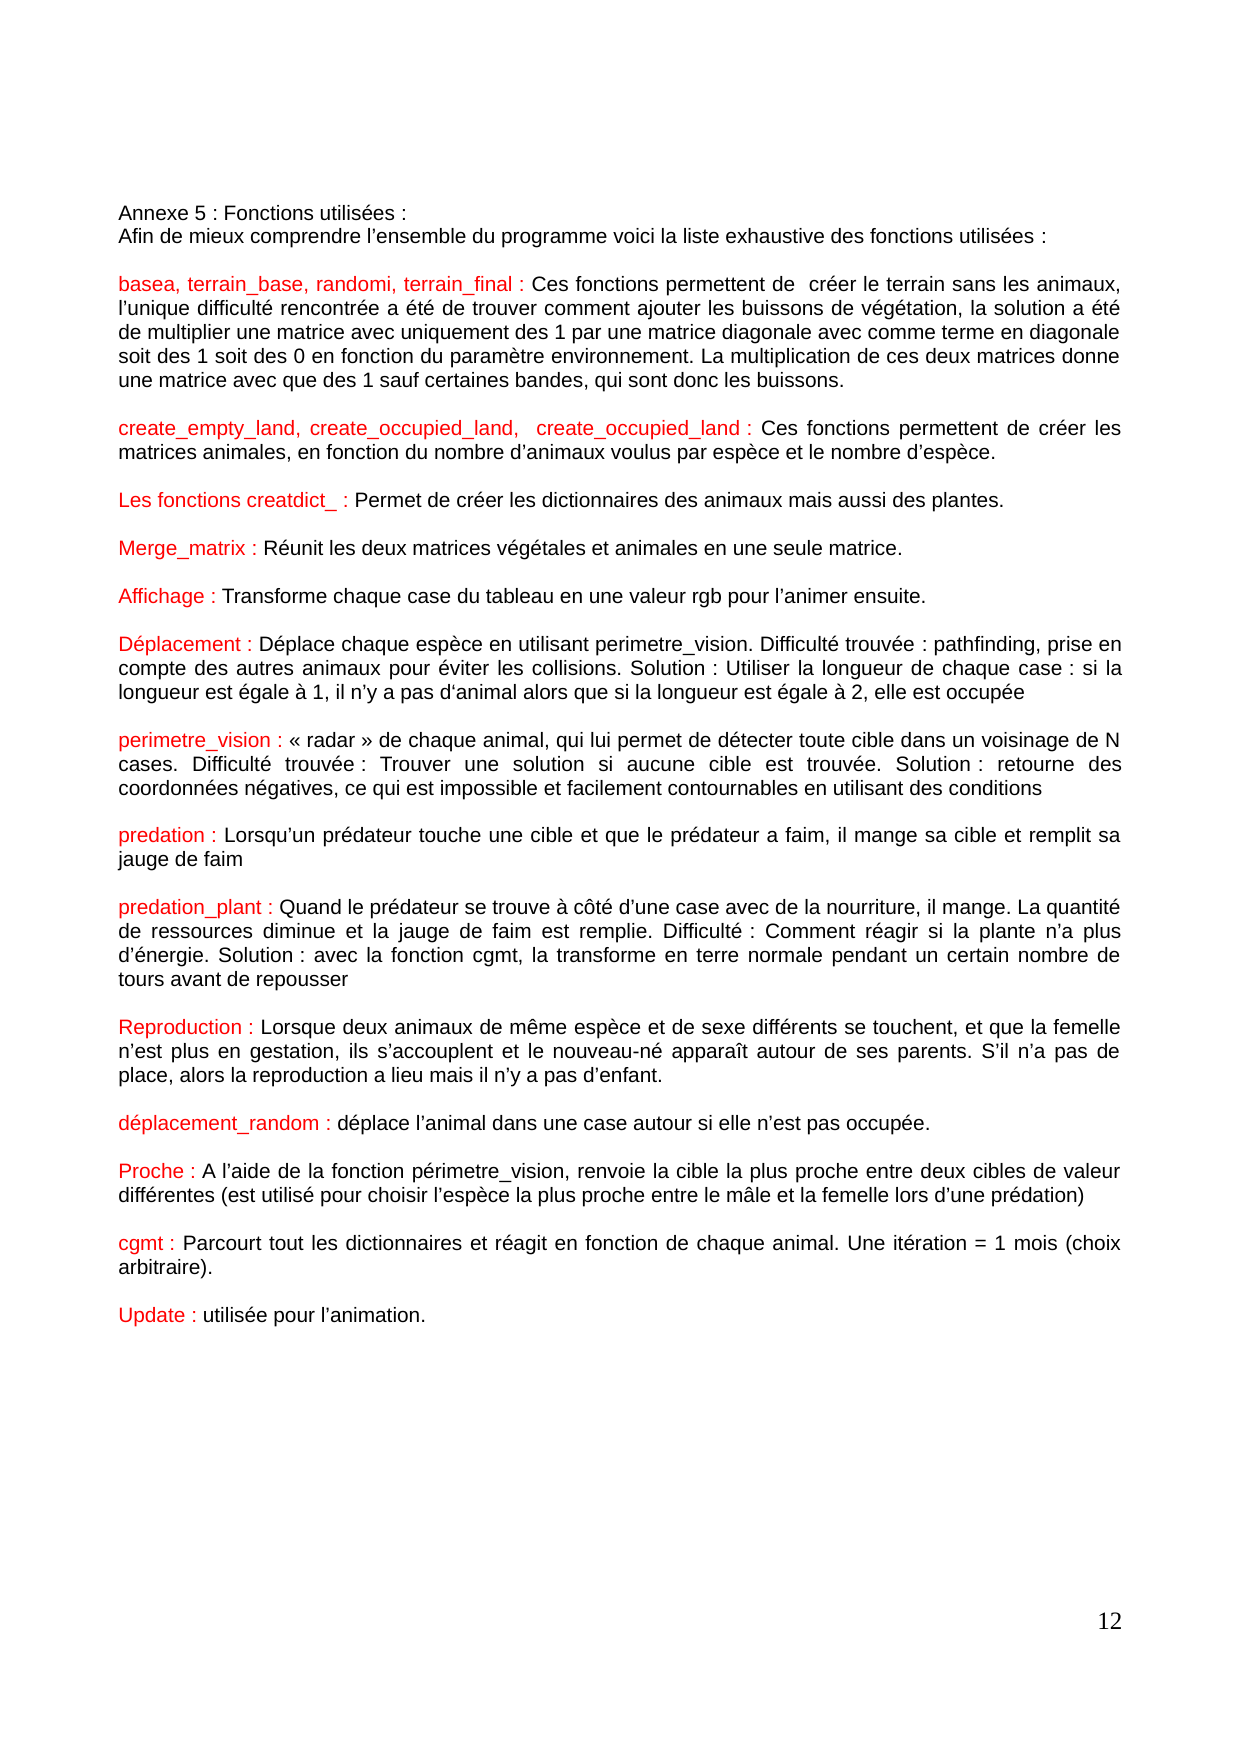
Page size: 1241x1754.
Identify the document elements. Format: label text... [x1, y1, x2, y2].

text Annexe 5 : Fonctions utilisées : [118, 200, 1122, 224]
text cgmt : Parcourt tout les dictionnaires et réagit en fonction de chaque animal. Une itération = 1 mois (choix arbitraire). [118, 1231, 1122, 1278]
text predation : Lorsqu’un prédateur touche une cible et que le prédateur a faim, il mange sa cible et remplit sa jauge de faim [118, 823, 1122, 871]
text Les fonctions creatdict_ : Permet de créer les dictionnaires des animaux mais aussi des plantes. [118, 488, 1122, 512]
text Affichage : Transforme chaque case du tableau en une valeur rgb pour l’animer ensuite. [118, 584, 1122, 608]
text predation_plant : Quand le prédateur se trouve à côté d’une case avec de la nourriture, il mange. La quantité de ressources diminue et la jauge de faim est remplie. Difficulté : Comment réagir si la plante n’a plus d’énergie. Solution : avec la fonction cgmt, la transforme en terre normale pendant un certain nombre de tours avant de repousser [118, 895, 1122, 991]
text Proche : A l’aide de la fonction périmetre_vision, renvoie la cible la plus proche entre deux cibles de valeur différentes (est utilisé pour choisir l’espèce la plus proche entre le mâle et la femelle lors d’une prédation) [118, 1159, 1122, 1207]
text perimetre_vision : « radar » de chaque animal, qui lui permet de détecter toute cible dans un voisinage de N cases. Difficulté trouvée : Trouver une solution si aucune cible est trouvée. Solution : retourne des coordonnées négatives, ce qui est impossible et facilement contournables en utilisant des conditions [118, 727, 1122, 799]
text Reproduction : Lorsque deux animaux de même espèce et de sexe différents se touchent, et que la femelle n’est plus en gestation, ils s’accouplent et le nouveau-né apparaît autour de ses parents. S’il n’a pas de place, alors la reproduction a lieu mais il n’y a pas d’enfant. [118, 1015, 1122, 1087]
text Afin de mieux comprendre l’ensemble du programme voici la liste exhaustive des fonctions utilisées : [118, 224, 1122, 248]
text déplacement_random : déplace l’animal dans une case autour si elle n’est pas occupée. [118, 1111, 1122, 1135]
text basea, terrain_base, randomi, terrain_final : Ces fonctions permettent de créer le terrain sans les animaux, l’unique difficulté rencontrée a été de trouver comment ajouter les buissons de végétation, la solution a été de multiplier une matrice avec uniquement des 1 par une matrice diagonale avec comme terme en diagonale soit des 1 soit des 0 en fonction du paramètre environnement. La multiplication de ces deux matrices donne une matrice avec que des 1 sauf certaines bandes, qui sont donc les buissons. [118, 272, 1122, 392]
text Merge_matrix : Réunit les deux matrices végétales et animales en une seule matrice. [118, 536, 1122, 560]
text create_empty_land, create_occupied_land, create_occupied_land : Ces fonctions permettent de créer les matrices animales, en fonction du nombre d’animaux voulus par espèce et le nombre d’espèce. [118, 416, 1122, 464]
text Update : utilisée pour l’animation. [118, 1302, 1122, 1326]
text Déplacement : Déplace chaque espèce en utilisant perimetre_vision. Difficulté trouvée : pathfinding, prise en compte des autres animaux pour éviter les collisions. Solution : Utiliser la longueur de chaque case : si la longueur est égale à 1, il n’y a pas d‘animal alors que si la longueur est égale à 2, elle est occupée [118, 632, 1122, 703]
